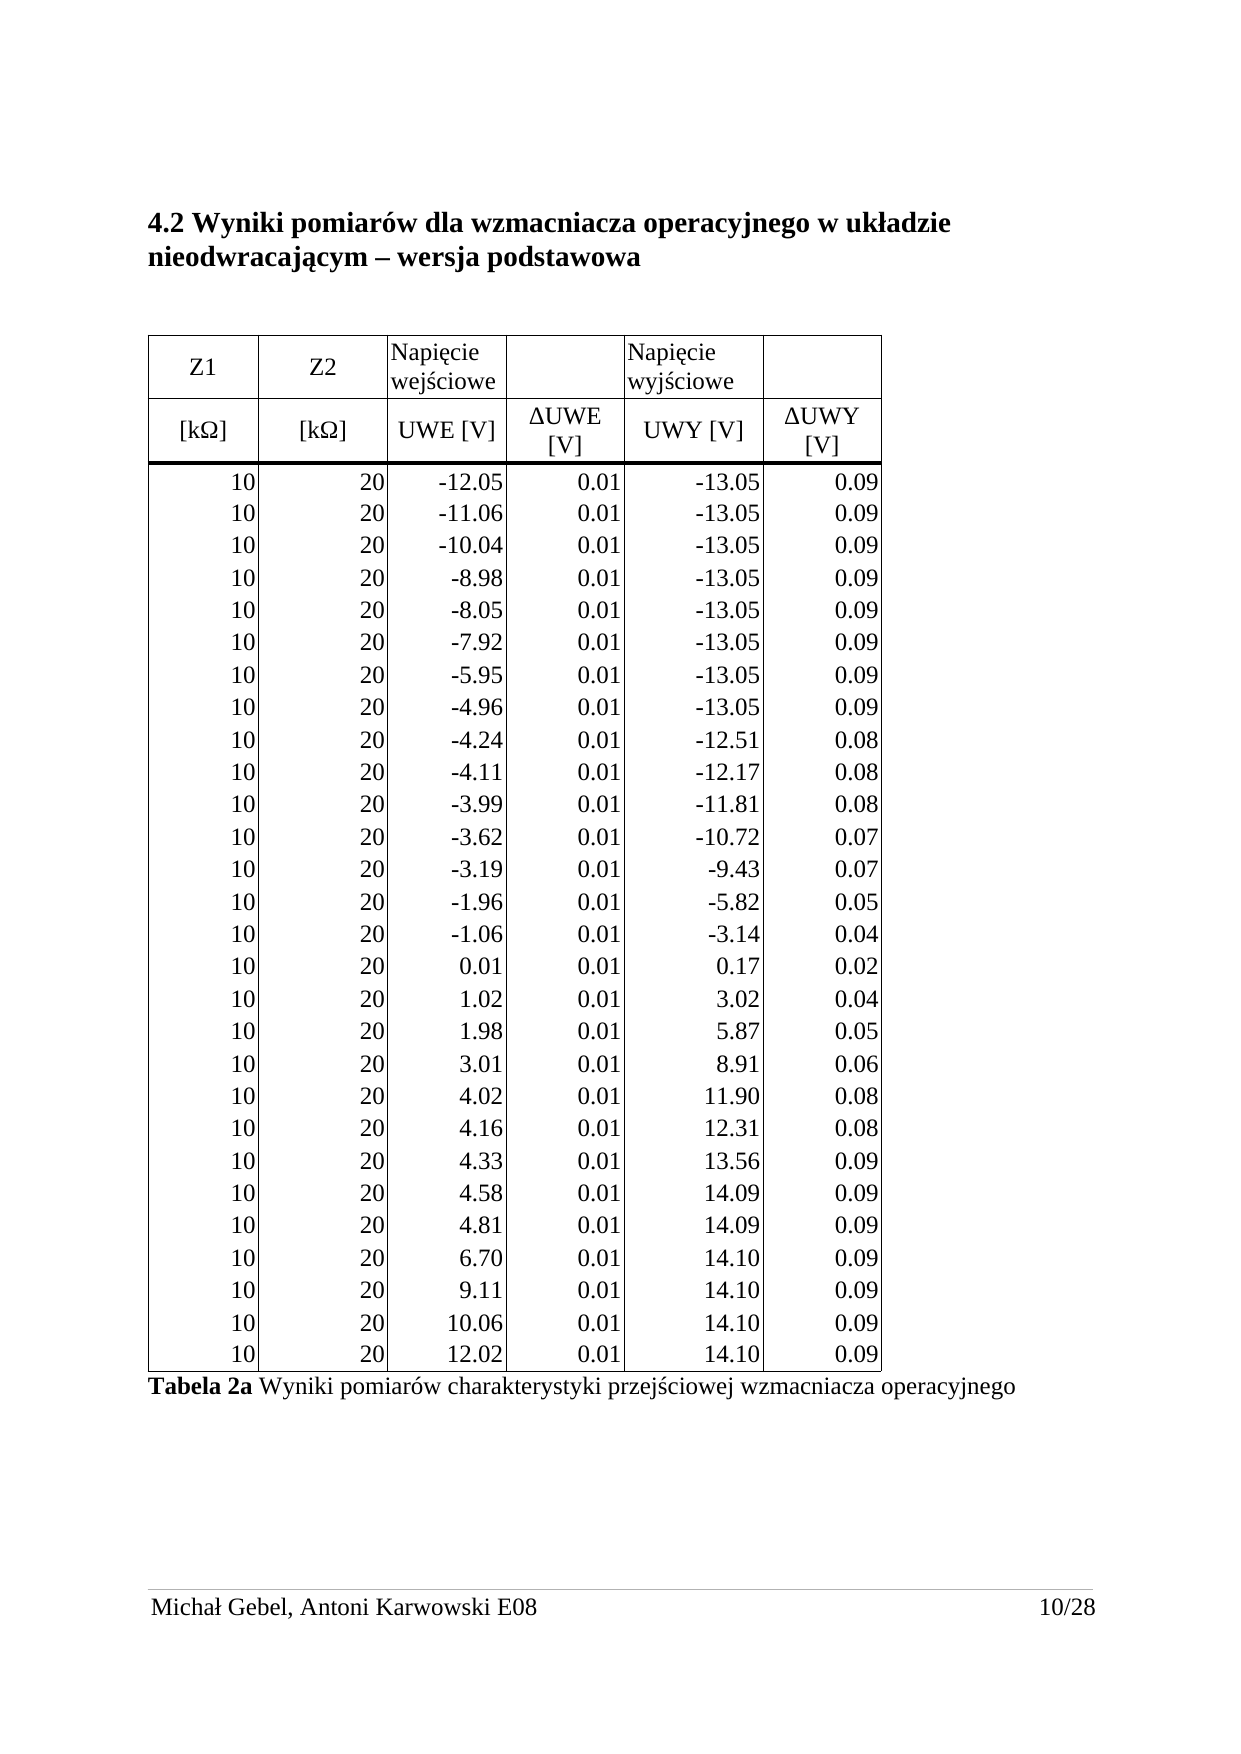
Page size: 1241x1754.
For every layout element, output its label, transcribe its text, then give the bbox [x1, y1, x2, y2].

table_header Napięcie wyjściowe [625, 336, 763, 398]
table_cell 0,09 [764, 1306, 881, 1338]
table_cell 0,01 [507, 723, 624, 755]
table_cell 14,10 [625, 1306, 763, 1338]
table_cell 0,09 [764, 1209, 881, 1241]
table_cell -5,82 [625, 885, 763, 917]
table_cell 0,04 [764, 917, 881, 950]
table_cell 13,56 [625, 1144, 763, 1176]
table_cell 20 [259, 1176, 387, 1209]
table_cell 0,01 [507, 1079, 624, 1112]
table_cell 0,08 [764, 788, 881, 820]
table_cell -3,19 [388, 853, 506, 885]
table_cell 0,06 [764, 1047, 881, 1079]
table_cell [kΩ] [259, 399, 387, 461]
table_cell 0,01 [507, 853, 624, 885]
table_cell ΔUWE [V] [507, 399, 624, 461]
table_cell 0,01 [507, 755, 624, 788]
table_cell 0,09 [764, 1339, 881, 1371]
table_cell 4,58 [388, 1176, 506, 1209]
table_cell 0,01 [507, 626, 624, 658]
table_cell 14,10 [625, 1241, 763, 1274]
table_cell 0,05 [764, 885, 881, 917]
table_cell 0,17 [625, 950, 763, 982]
table_cell 4,33 [388, 1144, 506, 1176]
table_cell -13,05 [625, 529, 763, 561]
table_header [764, 336, 881, 398]
table_cell 0,07 [764, 853, 881, 885]
table_cell -13,05 [625, 626, 763, 658]
table_cell 20 [259, 820, 387, 852]
table_cell 20 [259, 658, 387, 691]
table_header [507, 336, 624, 398]
table_cell 10 [149, 529, 258, 561]
table_cell UWY [V] [625, 399, 763, 461]
table_cell 0,09 [764, 593, 881, 626]
table_cell 10 [149, 723, 258, 755]
table_cell 0,08 [764, 1079, 881, 1112]
text Tabela 2a Wyniki pomiarów charakterystyki przejściowej wzmacniacza operacyjnego [148, 1371, 1093, 1400]
table_cell 20 [259, 691, 387, 723]
table_cell 20 [259, 496, 387, 528]
table_cell 10 [149, 917, 258, 950]
table_cell 0,02 [764, 950, 881, 982]
table_cell 5,87 [625, 1015, 763, 1047]
table_cell -13,05 [625, 496, 763, 528]
table_cell 20 [259, 788, 387, 820]
table_cell -8,98 [388, 561, 506, 593]
table_cell 10 [149, 853, 258, 885]
table_cell 3,02 [625, 982, 763, 1014]
table_cell 20 [259, 1339, 387, 1371]
table_cell 10 [149, 755, 258, 788]
table_cell 0,09 [764, 658, 881, 691]
table_cell 0,01 [507, 1112, 624, 1144]
table_cell -3,99 [388, 788, 506, 820]
table_cell 10 [149, 788, 258, 820]
table_cell 10 [149, 691, 258, 723]
text 4.2 Wyniki pomiarów dla wzmacniacza operacyjnego w układzie nieodwracającym – wersja podstawowa [148, 205, 1093, 272]
table_cell 0,09 [764, 1241, 881, 1274]
table_cell -10,72 [625, 820, 763, 852]
table_cell 0,09 [764, 626, 881, 658]
table_cell 0,01 [507, 885, 624, 917]
table_cell 20 [259, 723, 387, 755]
table_cell 0,08 [764, 755, 881, 788]
table_cell 14,09 [625, 1209, 763, 1241]
table_cell 0,09 [764, 465, 881, 496]
table_cell 20 [259, 755, 387, 788]
table_cell 20 [259, 982, 387, 1014]
table_cell 14,09 [625, 1176, 763, 1209]
table_cell 1,02 [388, 982, 506, 1014]
table_cell 20 [259, 885, 387, 917]
table_cell -8,05 [388, 593, 506, 626]
table_cell [kΩ] [149, 399, 258, 461]
table_cell 10 [149, 1047, 258, 1079]
table_cell 0,01 [507, 820, 624, 852]
table_cell 20 [259, 1144, 387, 1176]
table_cell 0,04 [764, 982, 881, 1014]
table_cell -13,05 [625, 465, 763, 496]
table_cell 10 [149, 982, 258, 1014]
table_cell 0,01 [507, 561, 624, 593]
table_cell 10 [149, 1339, 258, 1371]
table_cell 20 [259, 465, 387, 496]
table_cell 10 [149, 1112, 258, 1144]
table_cell 0,09 [764, 561, 881, 593]
table_cell 8,91 [625, 1047, 763, 1079]
table_cell 10,06 [388, 1306, 506, 1338]
table_cell 12,31 [625, 1112, 763, 1144]
table_cell 0,01 [507, 691, 624, 723]
table_cell 20 [259, 1047, 387, 1079]
table_cell 0,08 [764, 1112, 881, 1144]
table_cell 20 [259, 1241, 387, 1274]
table_cell 20 [259, 1079, 387, 1112]
table_cell -13,05 [625, 561, 763, 593]
table_cell 0,01 [507, 1176, 624, 1209]
table_cell 4,16 [388, 1112, 506, 1144]
table_cell 20 [259, 950, 387, 982]
table_cell 10 [149, 496, 258, 528]
table_cell 0,01 [507, 1306, 624, 1338]
table_cell 0,09 [764, 496, 881, 528]
table_cell 20 [259, 1015, 387, 1047]
table_cell 20 [259, 1274, 387, 1306]
table_cell 0,09 [764, 1176, 881, 1209]
table_cell -4,24 [388, 723, 506, 755]
table_cell 0,01 [507, 1047, 624, 1079]
table_cell 10 [149, 465, 258, 496]
table_header Napięcie wejściowe [388, 336, 506, 398]
table_cell 10 [149, 885, 258, 917]
table_cell 0,01 [507, 788, 624, 820]
table_cell 0,08 [764, 723, 881, 755]
table_cell 20 [259, 529, 387, 561]
table_cell 0,01 [388, 950, 506, 982]
table_cell 10 [149, 1079, 258, 1112]
table_cell -13,05 [625, 691, 763, 723]
table_cell 0,01 [507, 982, 624, 1014]
table_header Z2 [259, 336, 387, 398]
table_cell 0,01 [507, 1015, 624, 1047]
table_cell -11,06 [388, 496, 506, 528]
table_cell -4,11 [388, 755, 506, 788]
table_cell 1,98 [388, 1015, 506, 1047]
table_cell 20 [259, 1306, 387, 1338]
table_cell 12,02 [388, 1339, 506, 1371]
table_cell UWE [V] [388, 399, 506, 461]
table_cell 10 [149, 658, 258, 691]
table_cell 14,10 [625, 1339, 763, 1371]
table_cell 0,09 [764, 1144, 881, 1176]
table_cell 10 [149, 626, 258, 658]
table_cell -12,17 [625, 755, 763, 788]
table_cell 0,05 [764, 1015, 881, 1047]
table_cell 10 [149, 950, 258, 982]
table_cell 0,01 [507, 950, 624, 982]
table_cell 20 [259, 853, 387, 885]
table_cell 0,01 [507, 496, 624, 528]
table_cell 9,11 [388, 1274, 506, 1306]
table_cell 10 [149, 1176, 258, 1209]
table_cell 14,10 [625, 1274, 763, 1306]
table_cell -1,96 [388, 885, 506, 917]
table_cell 0,09 [764, 691, 881, 723]
table_cell 0,01 [507, 529, 624, 561]
table_cell 0,01 [507, 1209, 624, 1241]
table_cell 3,01 [388, 1047, 506, 1079]
table_cell 20 [259, 593, 387, 626]
table_cell 11,90 [625, 1079, 763, 1112]
table_cell 0,01 [507, 1274, 624, 1306]
table_cell 6,70 [388, 1241, 506, 1274]
table_cell -1,06 [388, 917, 506, 950]
table_cell -12,51 [625, 723, 763, 755]
table_cell -4,96 [388, 691, 506, 723]
table_cell 10 [149, 1306, 258, 1338]
table_cell 0,09 [764, 529, 881, 561]
table_cell 4,81 [388, 1209, 506, 1241]
table_cell 0,01 [507, 1241, 624, 1274]
table_cell 10 [149, 1015, 258, 1047]
table_cell 20 [259, 1209, 387, 1241]
table_cell 10 [149, 820, 258, 852]
table_cell -3,62 [388, 820, 506, 852]
table_cell 20 [259, 561, 387, 593]
table_cell 0,01 [507, 1339, 624, 1371]
table_header Z1 [149, 336, 258, 398]
table_cell 0,09 [764, 1274, 881, 1306]
table_cell 10 [149, 1274, 258, 1306]
table_cell 20 [259, 626, 387, 658]
table_cell 10 [149, 593, 258, 626]
table_cell -3,14 [625, 917, 763, 950]
table_cell 0,01 [507, 1144, 624, 1176]
table_cell -13,05 [625, 593, 763, 626]
table_cell 10 [149, 561, 258, 593]
table_cell -7,92 [388, 626, 506, 658]
table_cell -13,05 [625, 658, 763, 691]
table_cell 0,01 [507, 658, 624, 691]
table_cell -10,04 [388, 529, 506, 561]
table_cell 0,01 [507, 917, 624, 950]
table_cell 20 [259, 1112, 387, 1144]
table_cell 20 [259, 917, 387, 950]
table_cell 0,07 [764, 820, 881, 852]
table_cell 10 [149, 1209, 258, 1241]
table_cell -11,81 [625, 788, 763, 820]
table_cell 10 [149, 1241, 258, 1274]
table_cell 0,01 [507, 593, 624, 626]
table_cell -5,95 [388, 658, 506, 691]
table_cell 10 [149, 1144, 258, 1176]
table_cell -12,05 [388, 465, 506, 496]
table_cell 0,01 [507, 465, 624, 496]
table_cell -9,43 [625, 853, 763, 885]
table_cell 4,02 [388, 1079, 506, 1112]
table_cell ΔUWY [V] [764, 399, 881, 461]
